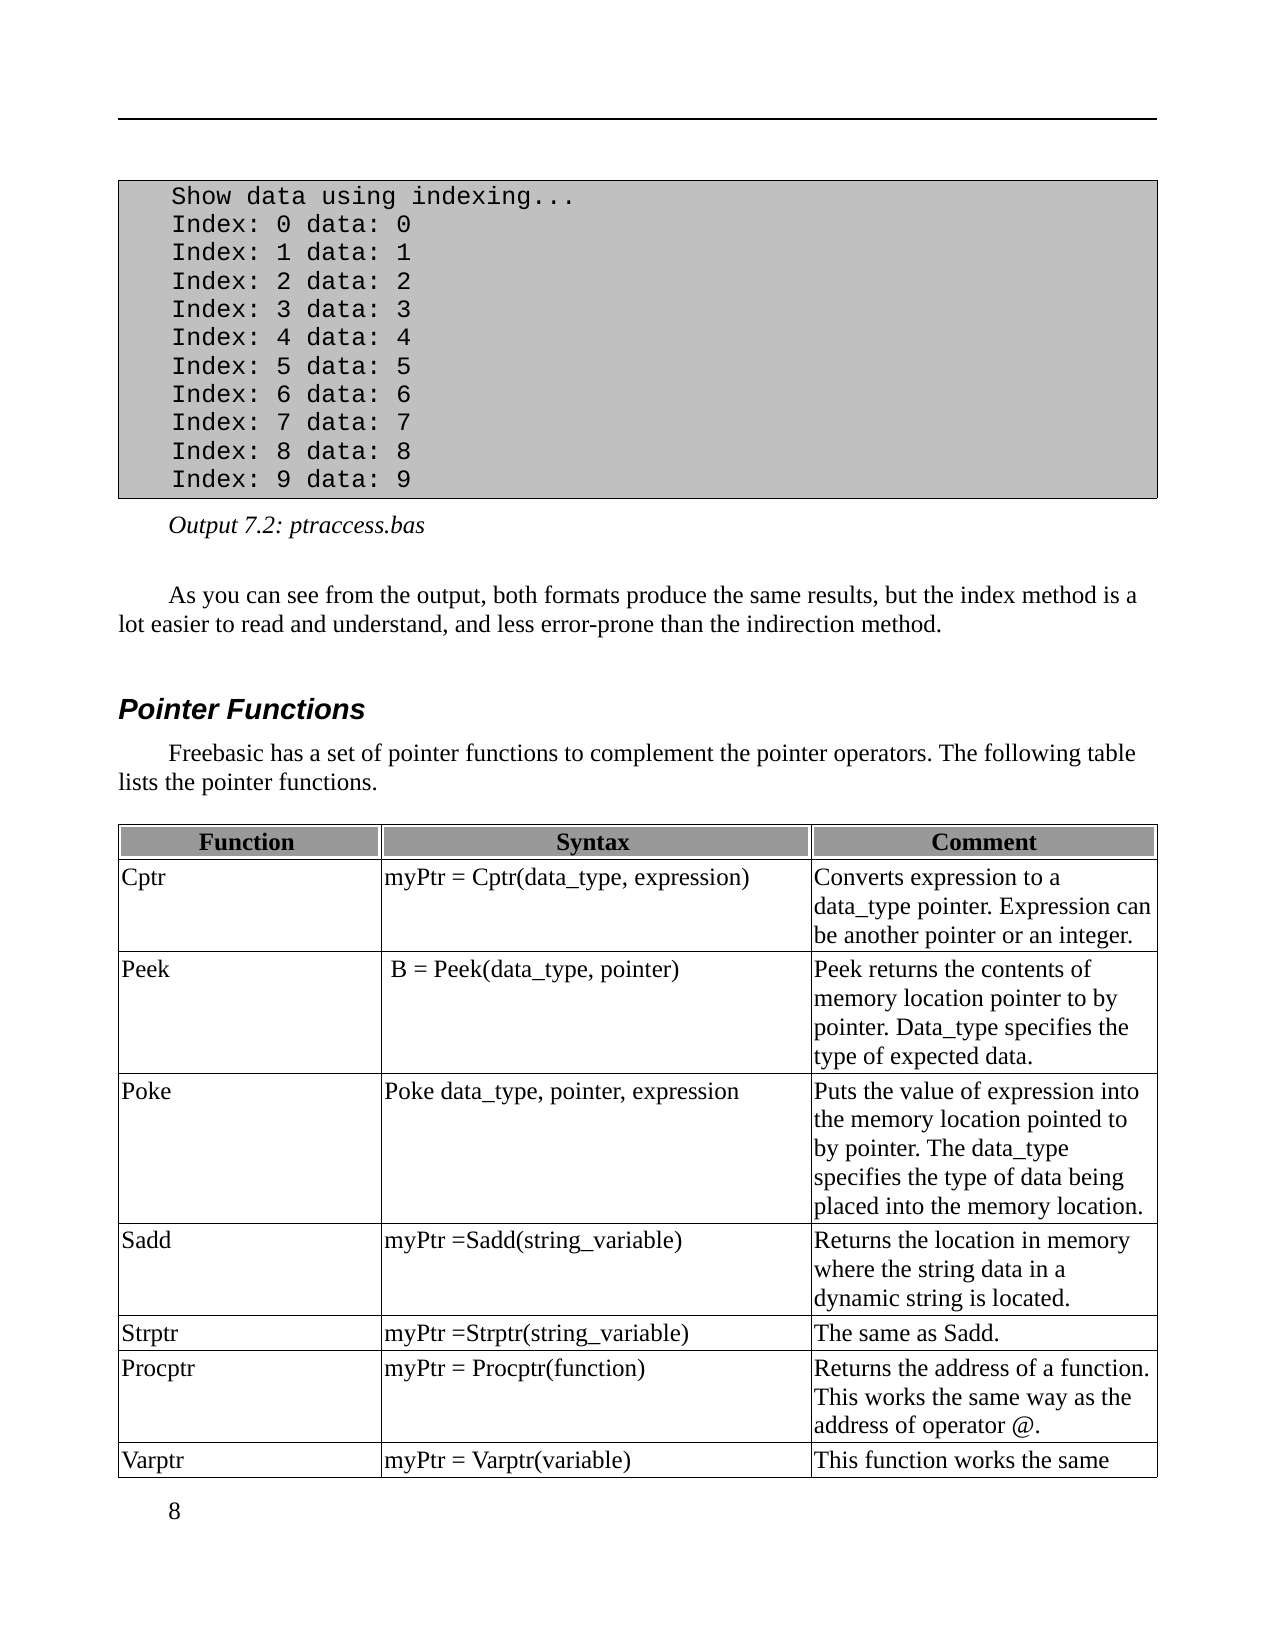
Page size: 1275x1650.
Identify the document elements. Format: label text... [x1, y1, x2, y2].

table_cell myPtr = Procptr(function) [382, 1351, 811, 1442]
subtitle Pointer Functions [118, 692, 1157, 725]
text As you can see from the output, both formats produce the same results, but the index method is a lot easier to read and understand, and less error-prone than the indirection method. [118, 581, 1157, 638]
text Output 7.2: ptraccess.bas [118, 511, 1157, 539]
table_cell Poke [119, 1074, 381, 1222]
text Show data using indexing... [119, 181, 1157, 208]
table_cell myPtr = Varptr(variable) [382, 1443, 811, 1477]
table_header Comment [812, 825, 1157, 859]
table_cell myPtr =Strptr(string_variable) [382, 1316, 811, 1350]
table_header Syntax [382, 825, 811, 859]
table_cell Returns the location in memory where the string data in a dynamic string is located. [812, 1224, 1157, 1315]
text Index: 7 data: 7 [119, 407, 1157, 435]
table_cell Returns the address of a function. This works the same way as the address of operator @. [812, 1351, 1157, 1442]
table_cell Peek [119, 952, 381, 1073]
table_cell Strptr [119, 1316, 381, 1350]
text Index: 4 data: 4 [119, 322, 1157, 350]
table_cell This function works the same [812, 1443, 1157, 1477]
table_cell Sadd [119, 1224, 381, 1315]
table_cell The same as Sadd. [812, 1316, 1157, 1350]
text Index: 9 data: 9 [119, 463, 1157, 498]
text Index: 5 data: 5 [119, 350, 1157, 378]
text Index: 6 data: 6 [119, 378, 1157, 407]
text Index: 3 data: 3 [119, 293, 1157, 322]
table_cell Procptr [119, 1351, 381, 1442]
table_cell Poke data_type, pointer, expression [382, 1074, 811, 1222]
text Index: 1 data: 1 [119, 237, 1157, 265]
table_cell Cptr [119, 860, 381, 951]
table_cell Peek returns the contents of memory location pointer to by pointer. Data_type specifies the type of expected data. [812, 952, 1157, 1073]
table_cell Converts expression to a data_type pointer. Expression can be another pointer or an integer. [812, 860, 1157, 951]
text Index: 0 data: 0 [119, 208, 1157, 237]
table_cell myPtr =Sadd(string_variable) [382, 1224, 811, 1315]
text Index: 8 data: 8 [119, 435, 1157, 463]
text Freebasic has a set of pointer functions to complement the pointer operators. The following table lists the pointer functions. [118, 738, 1157, 795]
table_header Function [119, 825, 381, 859]
table_cell B = Peek(data_type, pointer) [382, 952, 811, 1073]
table_cell Varptr [119, 1443, 381, 1477]
text Index: 2 data: 2 [119, 265, 1157, 293]
table_cell Puts the value of expression into the memory location pointed to by pointer. The data_type specifies the type of data being placed into the memory location. [812, 1074, 1157, 1222]
table_cell myPtr = Cptr(data_type, expression) [382, 860, 811, 951]
